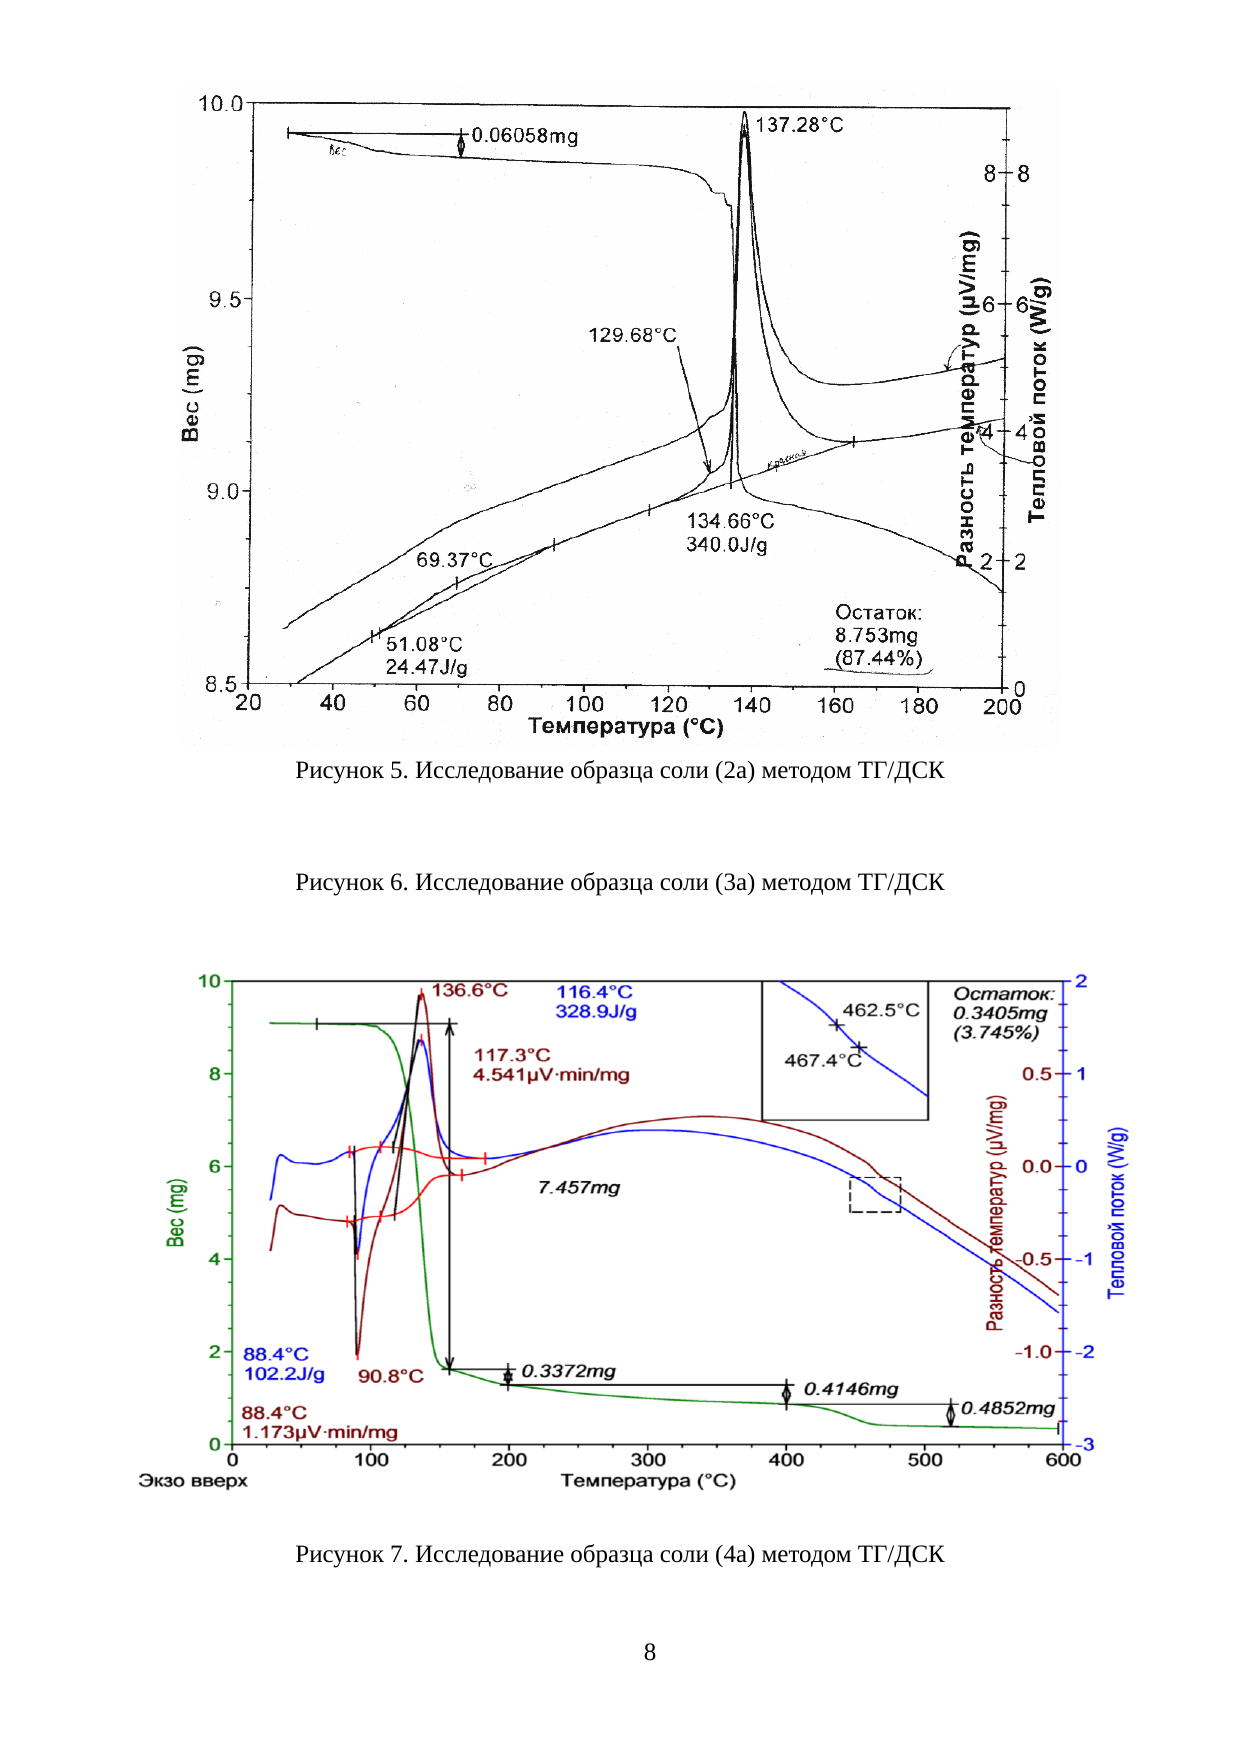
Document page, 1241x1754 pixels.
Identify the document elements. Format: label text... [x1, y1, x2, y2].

text Рисунок 5. Исследование образца соли (2a) методом ТГ/ДСК [118, 88, 1122, 784]
text Рисунок 6. Исследование образца соли (3a) методом ТГ/ДСК [118, 867, 1122, 896]
text Рисунок 7. Исследование образца соли (4a) методом ТГ/ДСК [118, 1539, 1122, 1568]
picture [130, 968, 1135, 1494]
picture [180, 84, 1061, 747]
